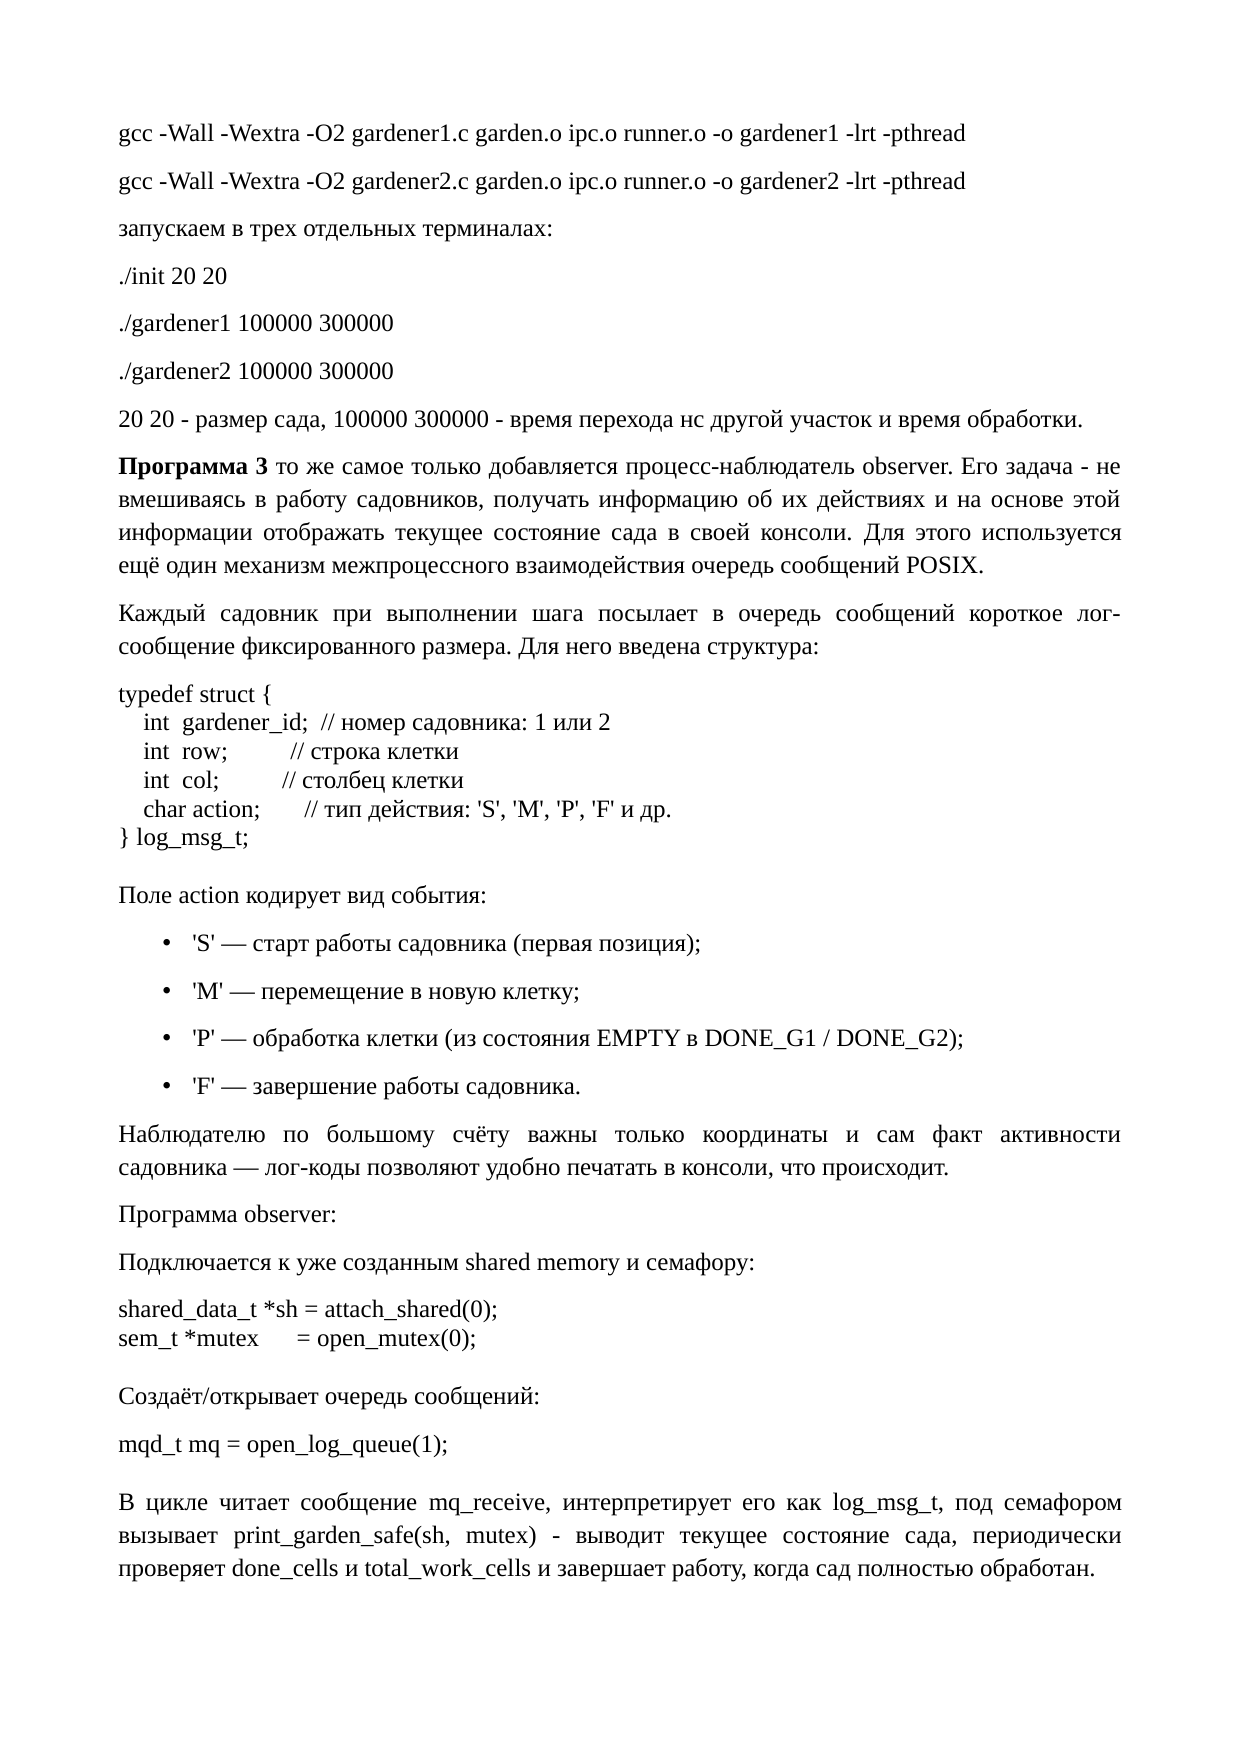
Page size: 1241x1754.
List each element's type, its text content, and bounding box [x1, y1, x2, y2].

text shared_data_t *sh = attach_shared(0); [118, 1294, 1122, 1323]
text 20 20 - размер сада, 100000 300000 - время перехода нс другой участок и время обработки. [118, 404, 1122, 432]
text char action; // тип действия: 'S', 'M', 'P', 'F' и др. [118, 794, 1122, 822]
text gcc -Wall -Wextra -O2 gardener1.c garden.o ipc.o runner.o -o gardener1 -lrt -pthread [118, 118, 1122, 147]
text Программа 3 то же самое только добавляется процесс-наблюдатель observer. Его задача - не вмешиваясь в работу садовников, получать информацию об их действиях и на основе этой информации отображать текущее состояние сада в своей консоли. Для этого используется ещё один механизм межпроцессного взаимодействия очередь сообщений POSIX. [118, 451, 1122, 579]
text В цикле читает сообщение mq_receive, интерпретирует его как log_msg_t, под семафором вызывает print_garden_safe(sh, mutex) - выводит текущее состояние сада, периодически проверяет done_cells и total_work_cells и завершает работу, когда сад полностью обработан. [118, 1487, 1122, 1582]
list 'P' — обработка клетки (из состояния EMPTY в DONE_G1 / DONE_G2); [162, 1023, 1122, 1052]
text int col; // столбец клетки [118, 765, 1122, 794]
text typedef struct { [118, 679, 1122, 707]
text Поле action кодирует вид события: [118, 881, 1122, 909]
text int row; // строка клетки [118, 736, 1122, 765]
text mqd_t mq = open_log_queue(1); [118, 1429, 1122, 1458]
text Создаёт/открывает очередь сообщений: [118, 1381, 1122, 1410]
list 'M' — перемещение в новую клетку; [162, 976, 1122, 1004]
text ./gardener2 100000 300000 [118, 356, 1122, 385]
text int gardener_id; // номер садовника: 1 или 2 [118, 707, 1122, 736]
list 'F' — завершение работы садовника. [162, 1071, 1122, 1100]
text ./init 20 20 [118, 261, 1122, 290]
text Подключается к уже созданным shared memory и семафору: [118, 1247, 1122, 1276]
text sem_t *mutex = open_mutex(0); [118, 1323, 1122, 1352]
list 'S' — старт работы садовника (первая позиция); [162, 928, 1122, 957]
text Каждый садовник при выполнении шага посылает в очередь сообщений короткое лог-сообщение фиксированного размера. Для него введена структура: [118, 598, 1122, 660]
text Наблюдателю по большому счёту важны только координаты и сам факт активности садовника — лог-коды позволяют удобно печатать в консоли, что происходит. [118, 1119, 1122, 1180]
text ./gardener1 100000 300000 [118, 308, 1122, 337]
text запускаем в трех отдельных терминалах: [118, 213, 1122, 242]
text } log_msg_t; [118, 822, 1122, 851]
text gcc -Wall -Wextra -O2 gardener2.c garden.o ipc.o runner.o -o gardener2 -lrt -pthread [118, 166, 1122, 194]
text Программа observer: [118, 1199, 1122, 1228]
